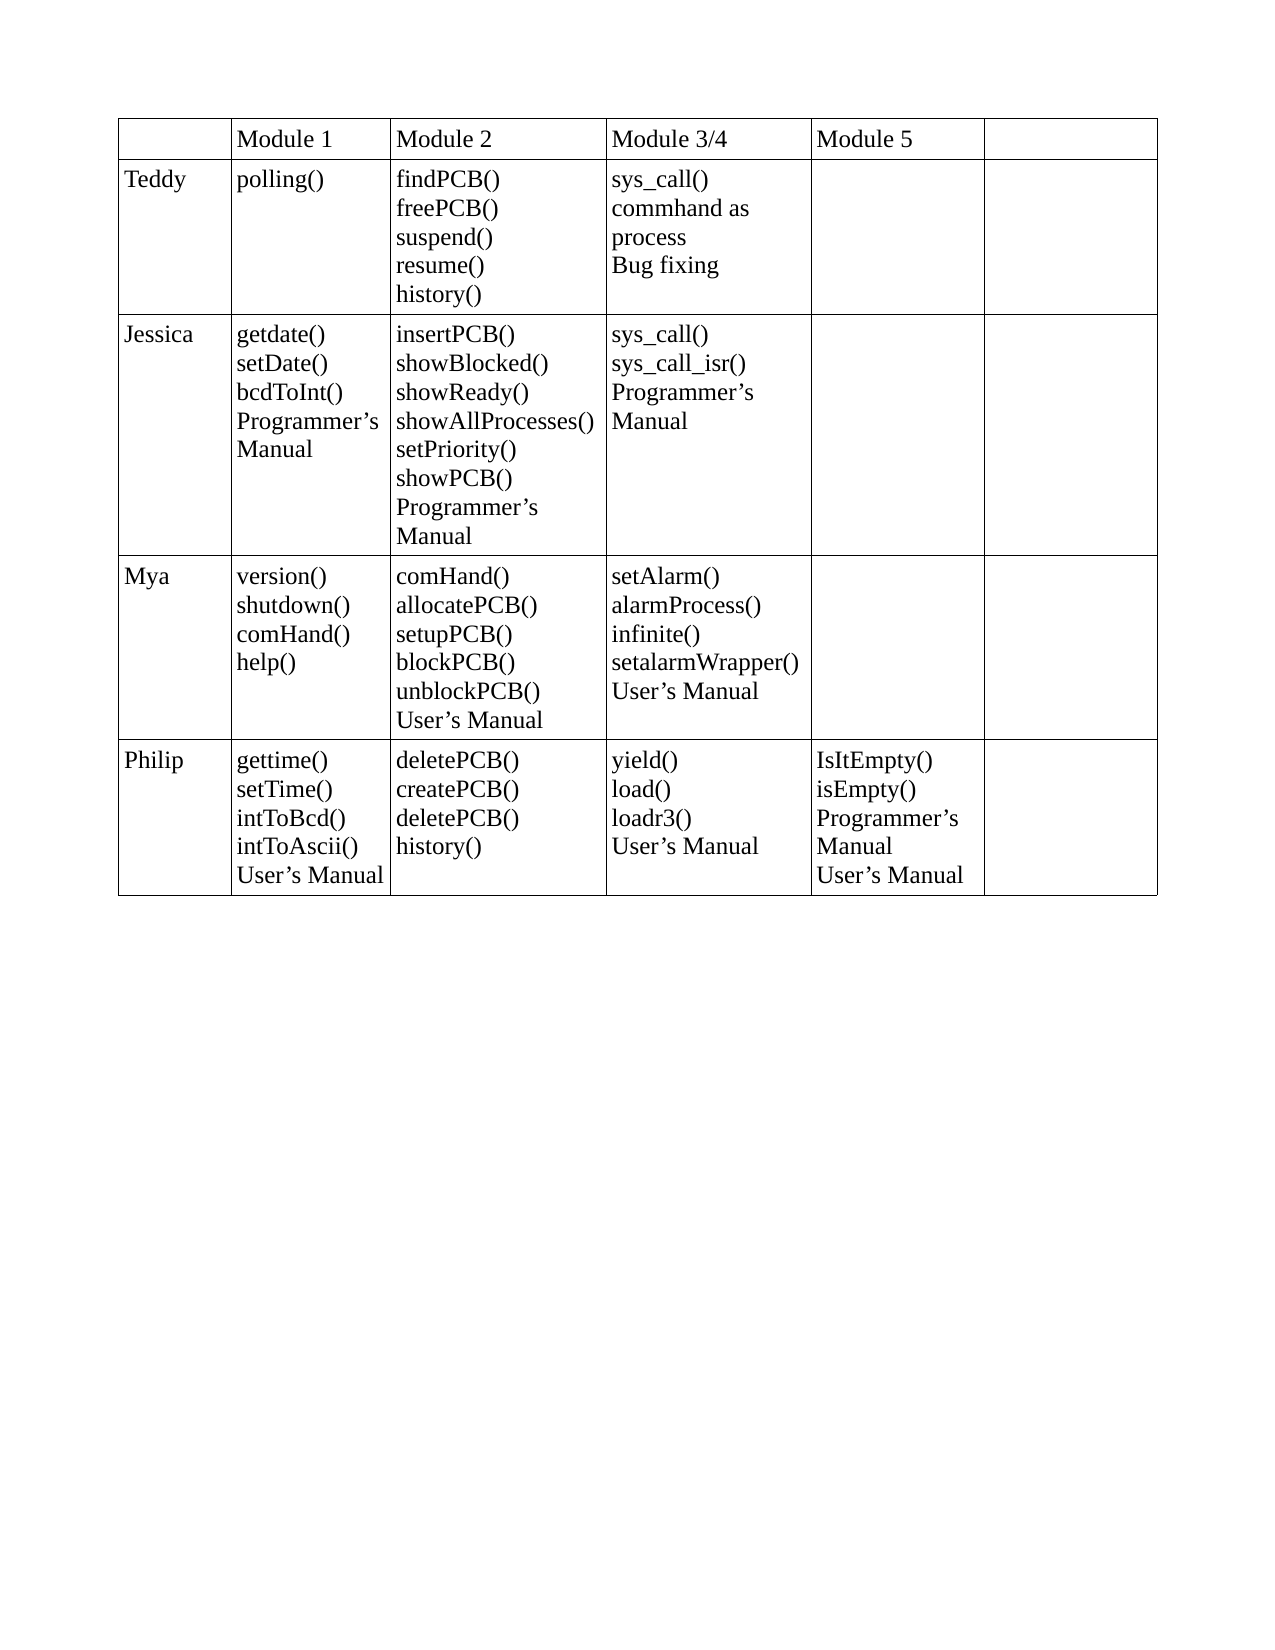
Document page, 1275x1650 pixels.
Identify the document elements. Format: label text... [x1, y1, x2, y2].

table_cell polling() [232, 160, 390, 314]
table_cell yield() load() loadr3() User’s Manual [607, 740, 811, 895]
table_cell [985, 740, 1157, 895]
table_cell getdate() setDate() bcdToInt() Programmer’s Manual [232, 315, 390, 555]
table_cell gettime() setTime() intToBcd() intToAscii() User’s Manual [232, 740, 390, 895]
table_cell [985, 160, 1157, 314]
table_cell [812, 556, 984, 739]
table_cell Mya [119, 556, 231, 739]
table_header Module 3/4 [607, 119, 811, 158]
table_cell Teddy [119, 160, 231, 314]
table_cell [985, 556, 1157, 739]
table_cell comHand() allocatePCB() setupPCB() blockPCB() unblockPCB() User’s Manual [391, 556, 606, 739]
table_header [985, 119, 1157, 158]
table_cell [812, 160, 984, 314]
table_header Module 2 [391, 119, 606, 158]
table_cell sys_call() sys_call_isr() Programmer’s Manual [607, 315, 811, 555]
table_cell Philip [119, 740, 231, 895]
table_cell [985, 315, 1157, 555]
table_cell deletePCB() createPCB() deletePCB() history() [391, 740, 606, 895]
table_cell IsItEmpty() isEmpty() Programmer’s Manual User’s Manual [812, 740, 984, 895]
table_header Module 1 [232, 119, 390, 158]
table_cell sys_call() commhand as process Bug fixing [607, 160, 811, 314]
table_cell setAlarm() alarmProcess() infinite() setalarmWrapper() User’s Manual [607, 556, 811, 739]
table_cell [812, 315, 984, 555]
table_cell insertPCB() showBlocked() showReady() showAllProcesses() setPriority() showPCB() Programmer’s Manual [391, 315, 606, 555]
table_header [119, 119, 231, 158]
table_header Module 5 [812, 119, 984, 158]
table_cell Jessica [119, 315, 231, 555]
table_cell version() shutdown() comHand() help() [232, 556, 390, 739]
table_cell findPCB() freePCB() suspend() resume() history() [391, 160, 606, 314]
